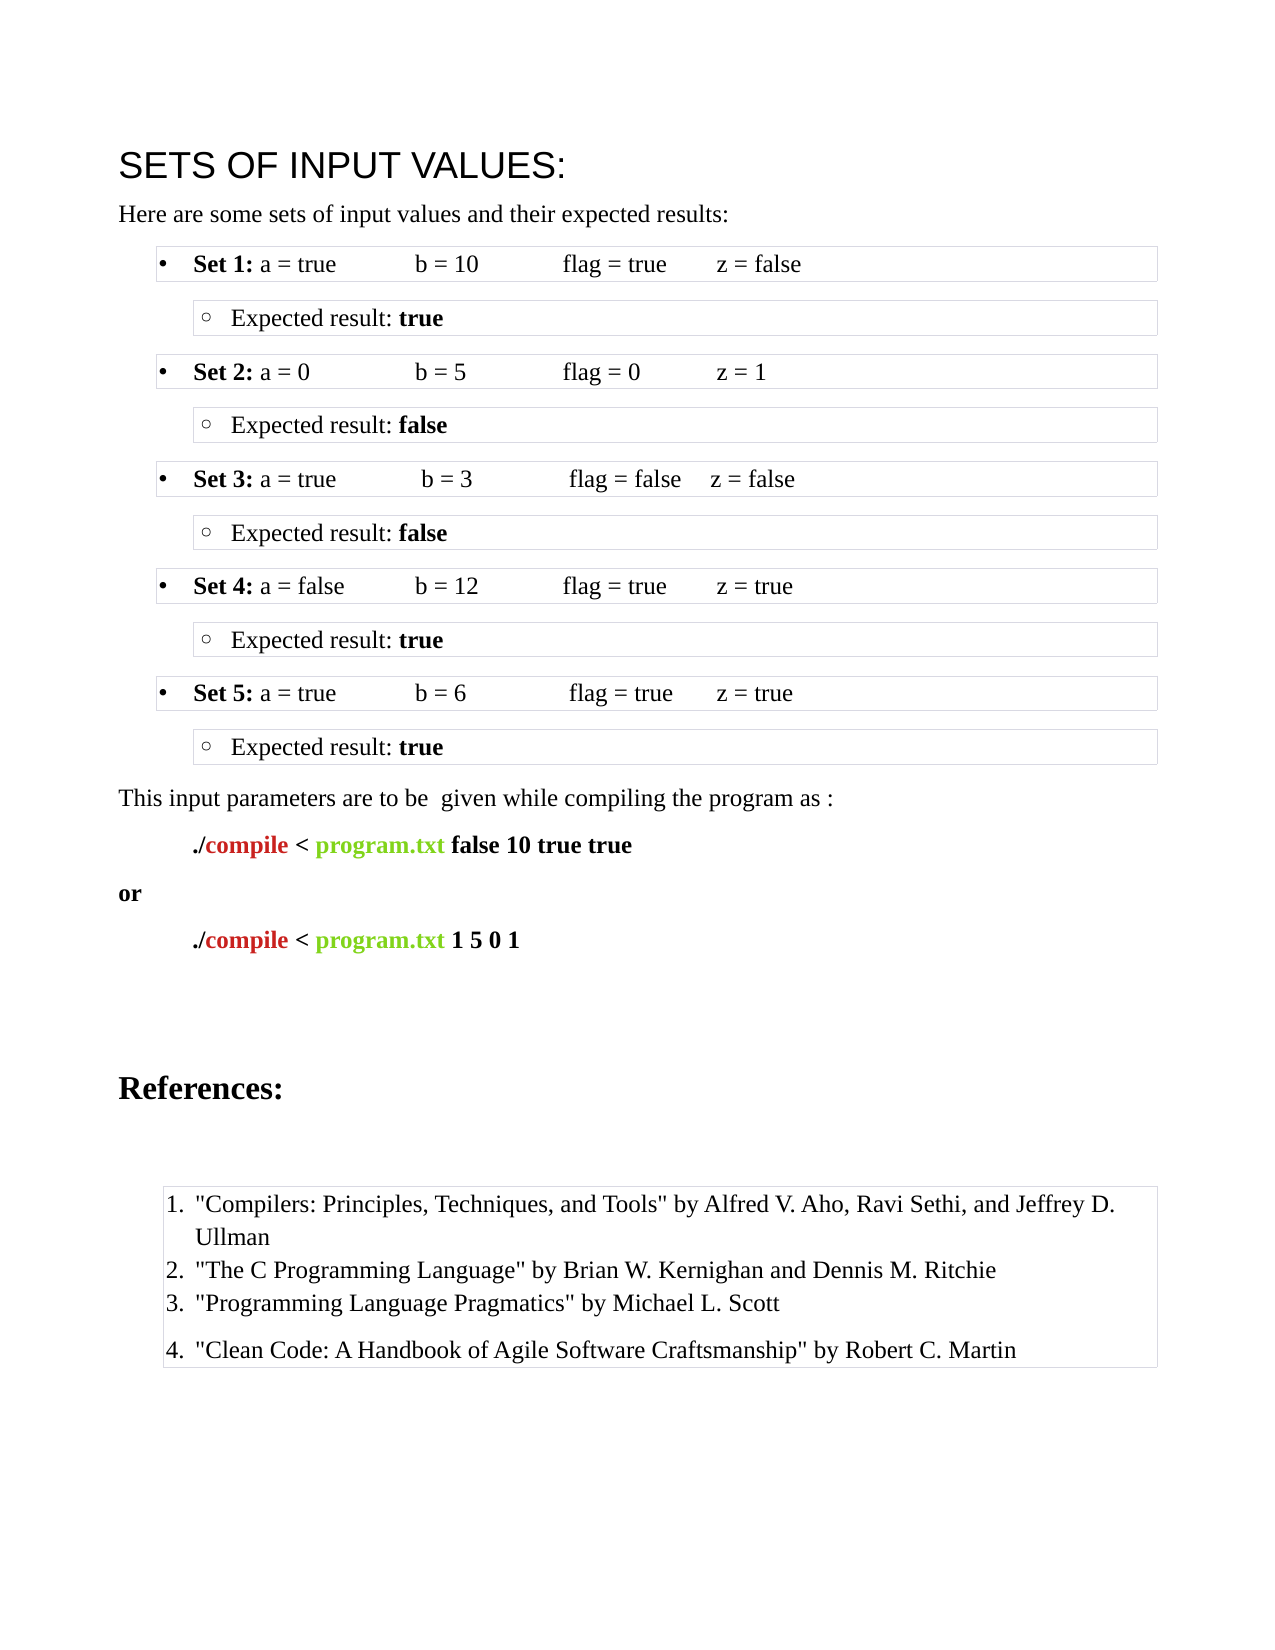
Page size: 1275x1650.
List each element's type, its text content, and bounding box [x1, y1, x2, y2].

list "Compilers: Principles, Techniques, and Tools" by Alfred V. Aho, Ravi Sethi, and Jeffrey D. Ullman [164, 1187, 1157, 1251]
list Expected result: true [194, 301, 1157, 335]
list Set 1: a = true b = 10 flag = true z = false [157, 247, 1157, 281]
list Set 2: a = 0 b = 5 flag = 0 z = 1 [157, 355, 1157, 388]
list "Clean Code: A Handbook of Agile Software Craftsmanship" by Robert C. Martin [164, 1332, 1157, 1367]
text ./compile < program.txt false 10 true true [118, 830, 1157, 859]
list "The C Programming Language" by Brian W. Kernighan and Dennis M. Ritchie [164, 1252, 1157, 1283]
list Expected result: true [194, 623, 1157, 656]
list Expected result: true [194, 730, 1157, 764]
list Set 5: a = true b = 6 flag = true z = true [157, 677, 1157, 710]
text Here are some sets of input values and their expected results: [118, 199, 1157, 227]
list Set 3: a = true b = 3 flag = false z = false [157, 462, 1157, 496]
list Set 4: a = false b = 12 flag = true z = true [157, 569, 1157, 603]
text ./compile < program.txt 1 5 0 1 [118, 926, 1157, 954]
list "Programming Language Pragmatics" by Michael L. Scott [164, 1285, 1157, 1317]
text This input parameters are to be given while compiling the program as : [118, 783, 1157, 812]
subtitle SETS OF INPUT VALUES: [118, 143, 1157, 186]
text References: [118, 1068, 1157, 1107]
list Expected result: false [194, 516, 1157, 549]
list Expected result: false [194, 408, 1157, 442]
text or [118, 878, 1157, 907]
